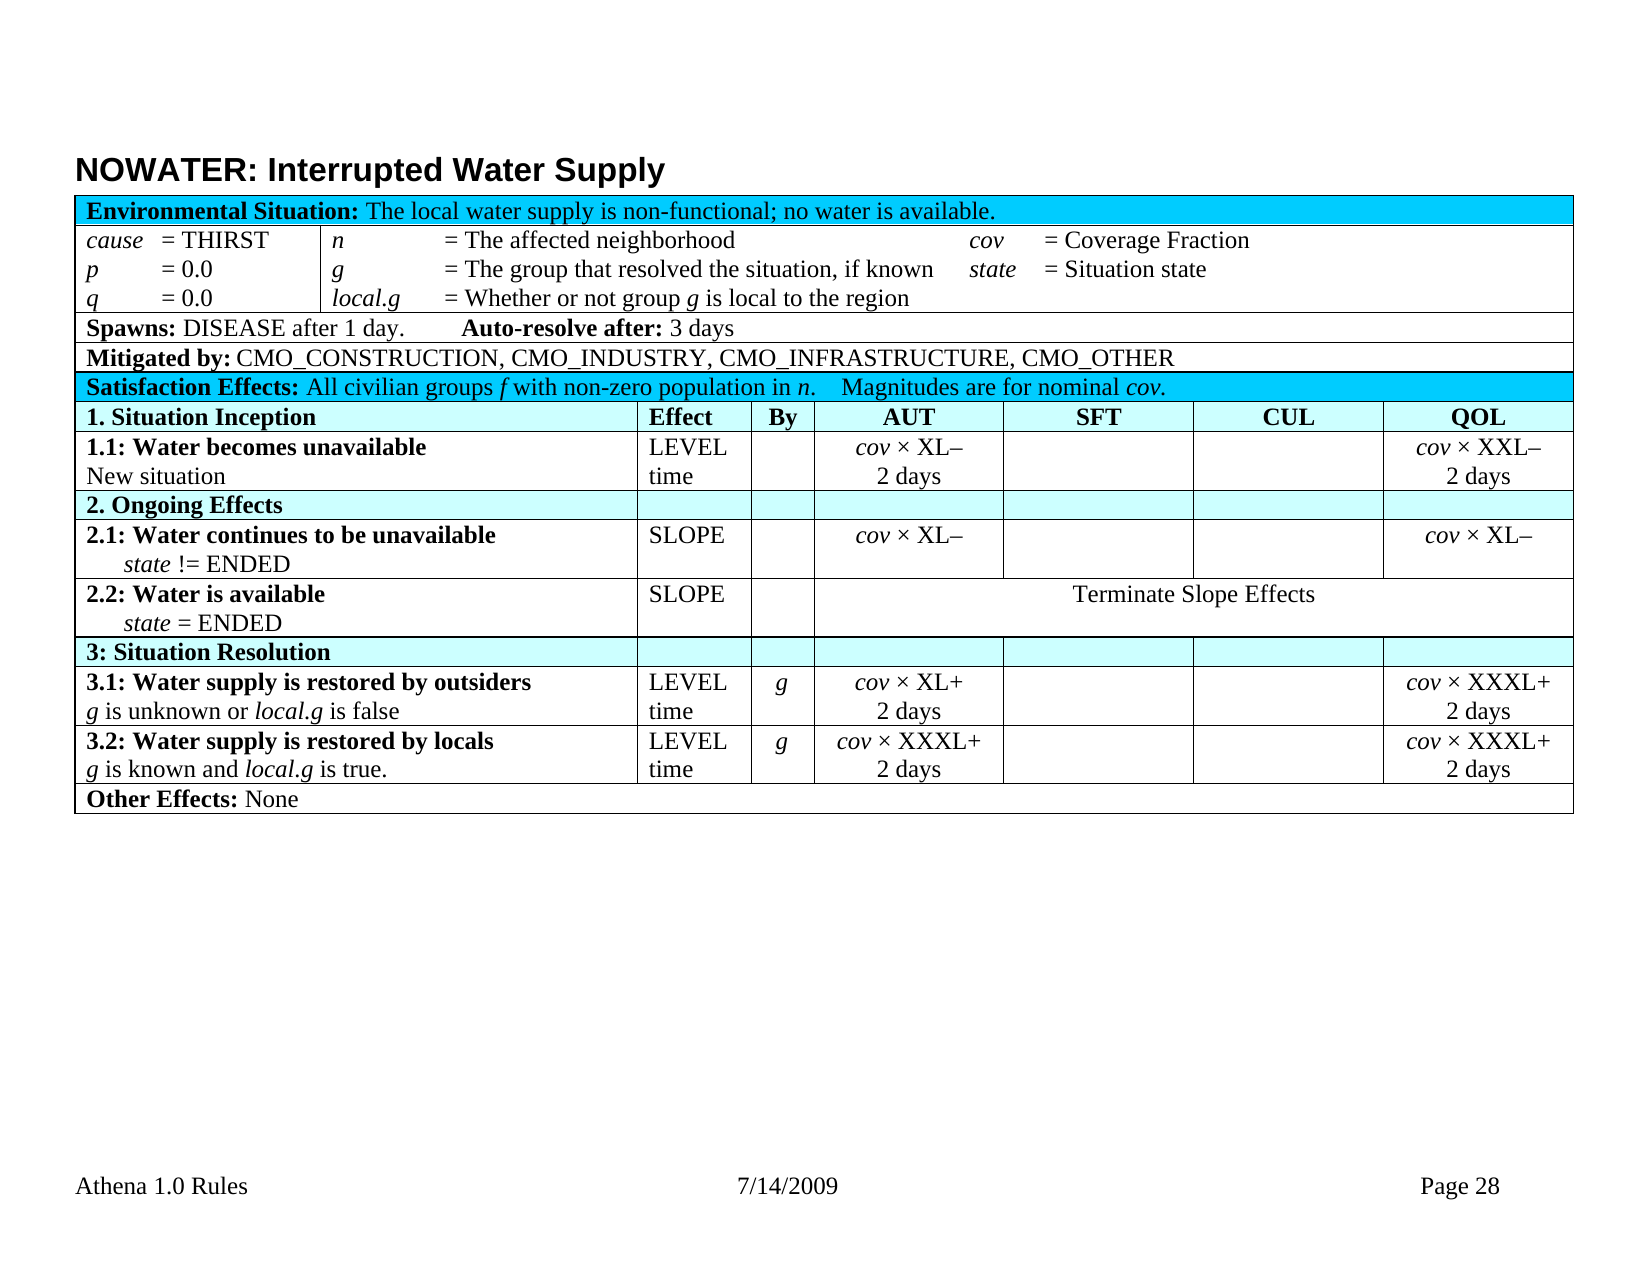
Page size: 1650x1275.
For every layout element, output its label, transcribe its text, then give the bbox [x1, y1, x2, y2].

table_cell [815, 638, 1003, 666]
table_cell 1.1: Water becomes unavailable New situation [76, 432, 637, 489]
table_cell cov × XL– [1384, 520, 1573, 578]
table_cell 2.1: Water continues to be unavailable state != ENDED [76, 520, 637, 578]
table_cell Mitigated by: CMO_CONSTRUCTION, CMO_INDUSTRY, CMO_INFRASTRUCTURE, CMO_OTHER [76, 343, 1573, 371]
table_cell [1194, 432, 1383, 489]
table_cell [1384, 491, 1573, 519]
table_cell cov × XL– [815, 520, 1003, 578]
table_cell cov × XXXL+ 2 days [815, 726, 1003, 783]
table_cell [1194, 520, 1383, 578]
table_cell [752, 638, 814, 666]
table_cell [752, 491, 814, 519]
table_cell [1004, 667, 1193, 725]
table_cell SFT [1004, 402, 1193, 431]
table_cell Other Effects: None [76, 784, 1573, 813]
table_cell [1194, 726, 1383, 783]
table_cell [1384, 638, 1573, 666]
table_cell [1194, 491, 1383, 519]
table_cell Satisfaction Effects: All civilian groups f with non-zero population in n. Magnitudes are for nominal cov. [76, 373, 1573, 401]
table_cell 2. Ongoing Effects [76, 491, 637, 519]
table_cell LEVEL time [638, 726, 751, 783]
table_cell cov × XL– 2 days [815, 432, 1003, 489]
table_cell cause = THIRST p = 0.0 q = 0.0 [76, 226, 320, 312]
table_cell [1194, 638, 1383, 666]
table_cell [752, 432, 814, 489]
table_cell 3.2: Water supply is restored by locals g is known and local.g is true. [76, 726, 637, 783]
table_cell [1004, 726, 1193, 783]
table_cell 3: Situation Resolution [76, 638, 637, 666]
table_cell [752, 520, 814, 578]
table_cell cov × XXXL+ 2 days [1384, 667, 1573, 725]
table_cell [638, 638, 751, 666]
table_cell g [752, 667, 814, 725]
table_cell Spawns: DISEASE after 1 day. Auto-resolve after: 3 days [76, 313, 1573, 342]
table_cell cov × XL+ 2 days [815, 667, 1003, 725]
table_cell cov × XXXL+ 2 days [1384, 726, 1573, 783]
table_cell SLOPE [638, 520, 751, 578]
table_cell By [752, 402, 814, 431]
table_cell g [752, 726, 814, 783]
table_cell QOL [1384, 402, 1573, 431]
table_cell 2.2: Water is available state = ENDED [76, 579, 637, 636]
table_cell 1. Situation Inception [76, 402, 637, 431]
table_cell cov × XXL– 2 days [1384, 432, 1573, 489]
table_cell n = The affected neighborhood cov = Coverage Fraction g = The group that resolved the situation, if known state = Situation state local.g = Whether or not group g is local to the region [321, 226, 1573, 312]
table_cell Terminate Slope Effects [815, 579, 1573, 636]
table_header Environmental Situation: The local water supply is non-functional; no water is available. [76, 196, 1573, 224]
table_cell [1194, 667, 1383, 725]
table_cell 3.1: Water supply is restored by outsiders g is unknown or local.g is false [76, 667, 637, 725]
text NOWATER: Interrupted Water Supply [75, 150, 1575, 188]
table_cell [1004, 491, 1193, 519]
table_cell LEVEL time [638, 432, 751, 489]
table_cell SLOPE [638, 579, 751, 636]
table_cell [815, 491, 1003, 519]
table_cell [638, 491, 751, 519]
table_cell LEVEL time [638, 667, 751, 725]
table_cell Effect [638, 402, 751, 431]
table_cell AUT [815, 402, 1003, 431]
table_cell [1004, 520, 1193, 578]
table_cell [1004, 432, 1193, 489]
table_cell CUL [1194, 402, 1383, 431]
table_cell [1004, 638, 1193, 666]
table_cell [752, 579, 814, 636]
